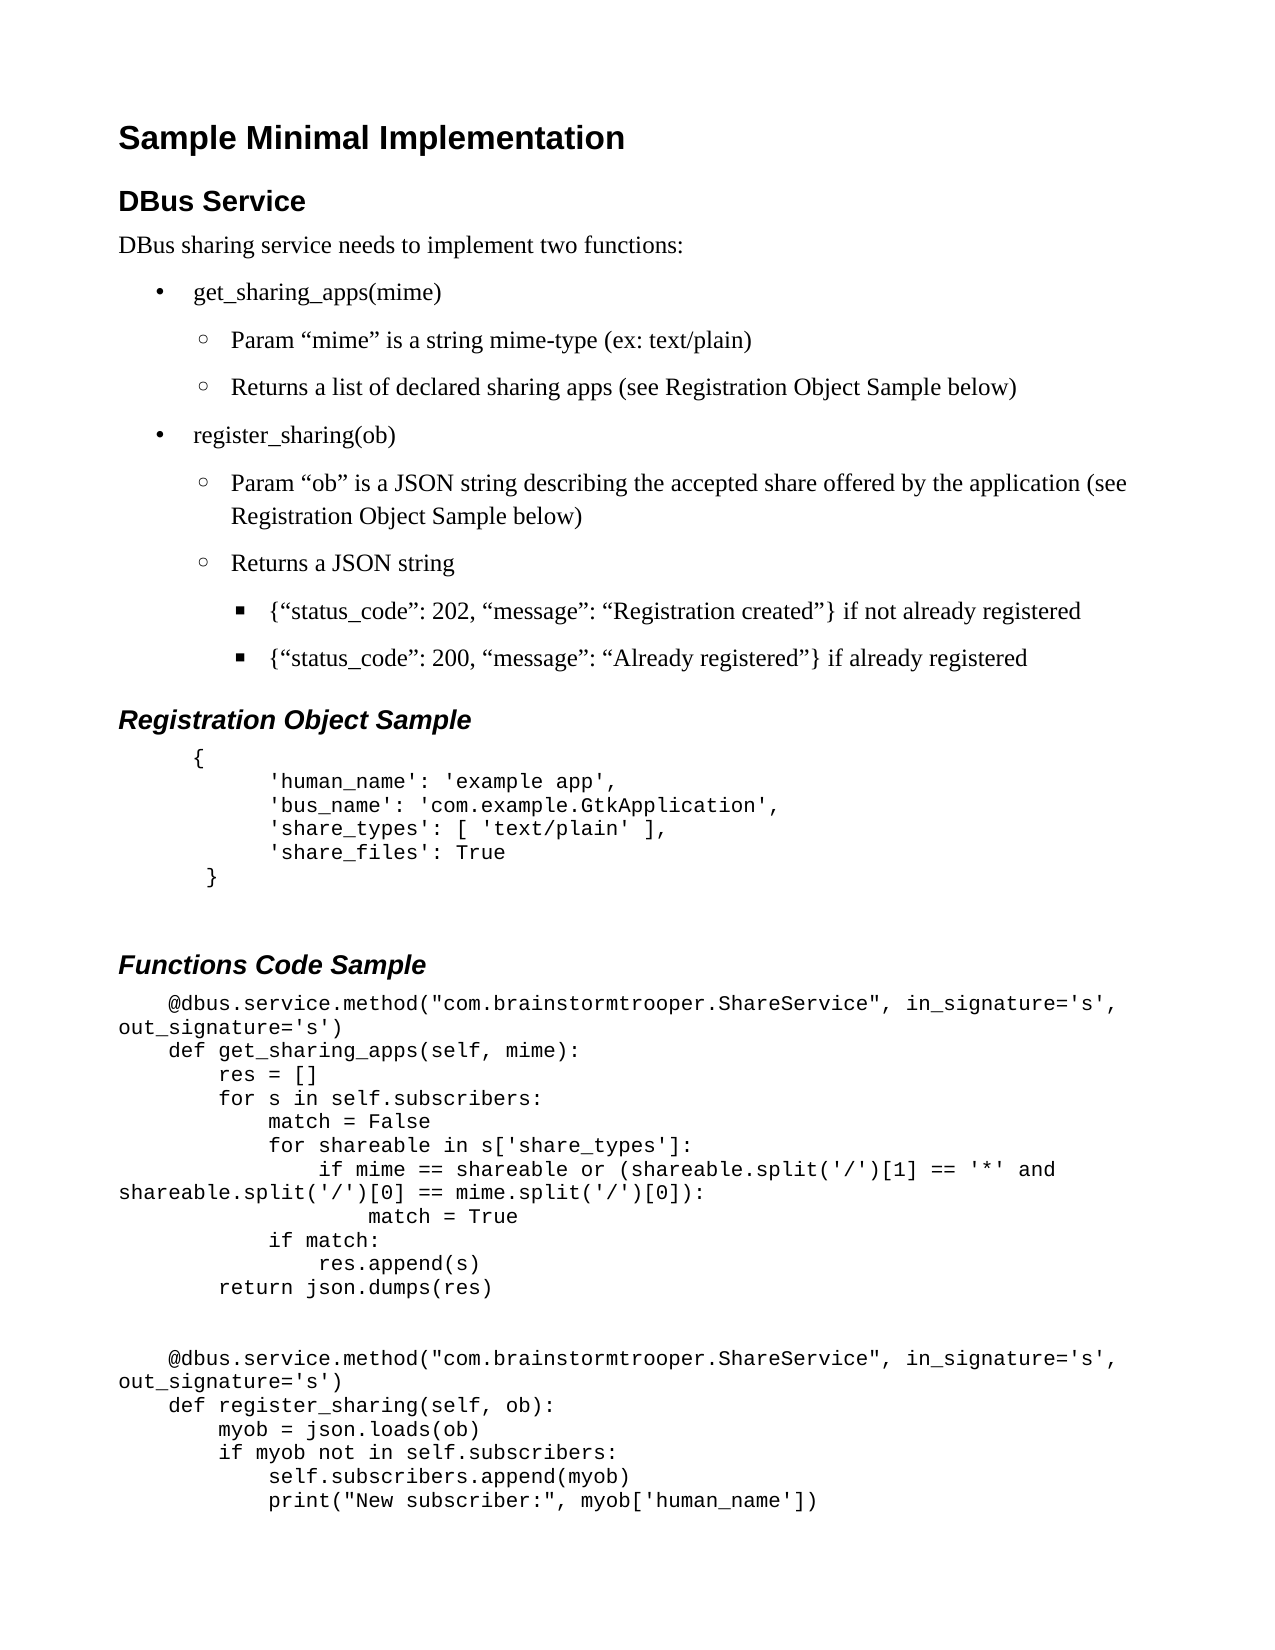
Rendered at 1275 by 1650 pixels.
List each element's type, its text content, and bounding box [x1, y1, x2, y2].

text 'share_types': [ 'text/plain' ], [118, 818, 1157, 842]
text res.append(s) [118, 1253, 1157, 1277]
text } [118, 866, 1157, 889]
text def get_sharing_apps(self, mime): [118, 1040, 1157, 1064]
list Param “ob” is a JSON string describing the accepted share offered by the application (see Registration Object Sample below) [193, 468, 1157, 529]
list {“status_code”: 200, “message”: “Already registered”} if already registered [231, 643, 1157, 672]
subtitle Registration Object Sample [118, 704, 1157, 735]
text @dbus.service.method("com.brainstormtrooper.ShareService", in_signature='s', out_signature='s') [118, 993, 1157, 1040]
text res = [] [118, 1064, 1157, 1088]
list {“status_code”: 202, “message”: “Registration created”} if not already registered [231, 596, 1157, 625]
text if match: [118, 1229, 1157, 1253]
list register_sharing(ob) [156, 420, 1157, 449]
list Returns a list of declared sharing apps (see Registration Object Sample below) [193, 372, 1157, 401]
text if myob not in self.subscribers: [118, 1442, 1157, 1466]
text match = False [118, 1111, 1157, 1135]
subtitle Sample Minimal Implementation [118, 118, 1157, 157]
text 'human_name': 'example app', [118, 771, 1157, 795]
list get_sharing_apps(mime) [156, 277, 1157, 306]
text 'share_files': True [118, 842, 1157, 866]
text for s in self.subscribers: [118, 1088, 1157, 1111]
list Returns a JSON string [193, 548, 1157, 577]
subtitle DBus Service [118, 184, 1157, 217]
text def register_sharing(self, ob): [118, 1395, 1157, 1419]
text if mime == shareable or (shareable.split('/')[1] == '*' and shareable.split('/')[0] == mime.split('/')[0]): [118, 1159, 1157, 1206]
text print("New subscriber:", myob['human_name']) [118, 1490, 1157, 1513]
text DBus sharing service needs to implement two functions: [118, 230, 1157, 258]
text self.subscribers.append(myob) [118, 1466, 1157, 1490]
text myob = json.loads(ob) [118, 1419, 1157, 1442]
text 'bus_name': 'com.example.GtkApplication', [118, 795, 1157, 818]
text @dbus.service.method("com.brainstormtrooper.ShareService", in_signature='s', out_signature='s') [118, 1348, 1157, 1395]
subtitle Functions Code Sample [118, 949, 1157, 981]
list Param “mime” is a string mime-type (ex: text/plain) [193, 325, 1157, 354]
text return json.dumps(res) [118, 1277, 1157, 1301]
text for shareable in s['share_types']: [118, 1135, 1157, 1159]
text match = True [118, 1206, 1157, 1229]
text { [118, 747, 1157, 771]
